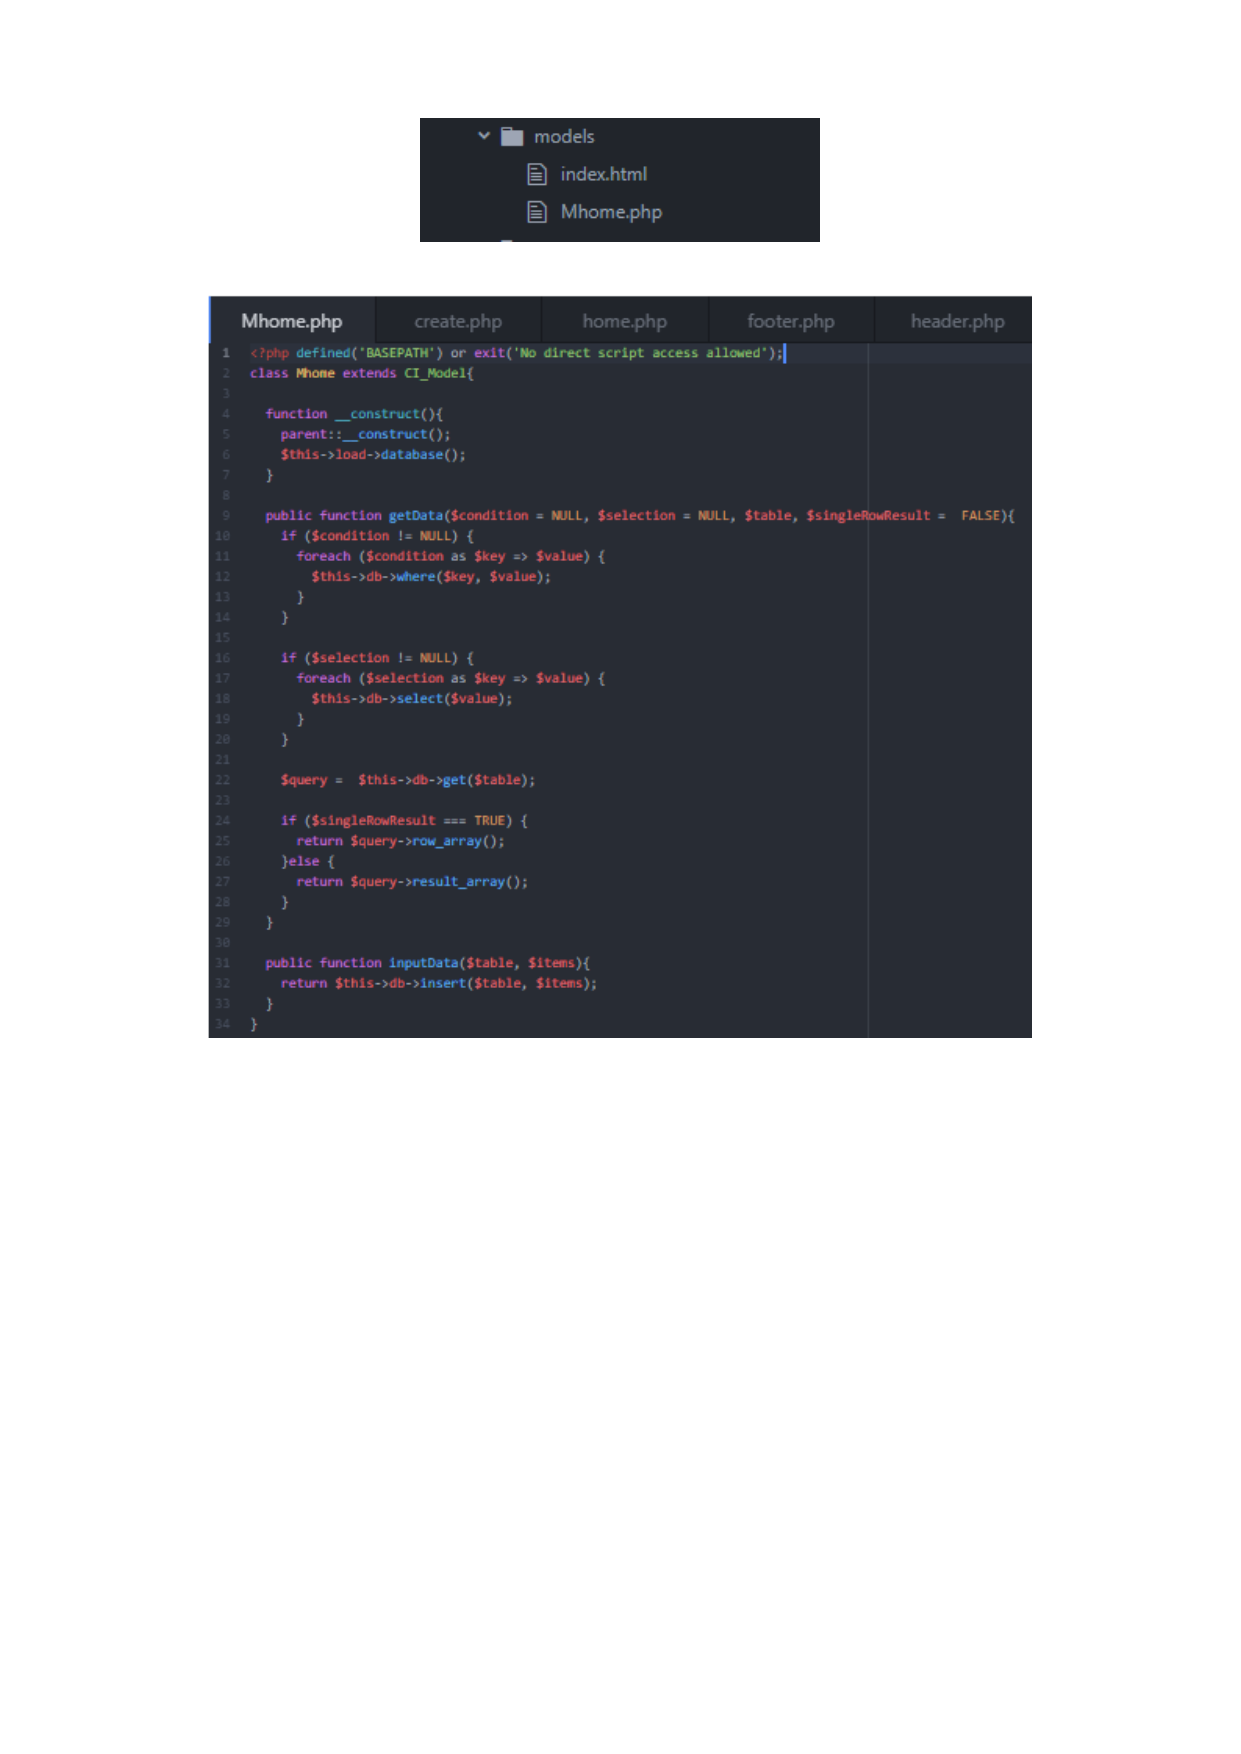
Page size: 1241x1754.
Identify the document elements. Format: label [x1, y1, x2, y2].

picture [208, 295, 1032, 1038]
picture [420, 118, 820, 242]
